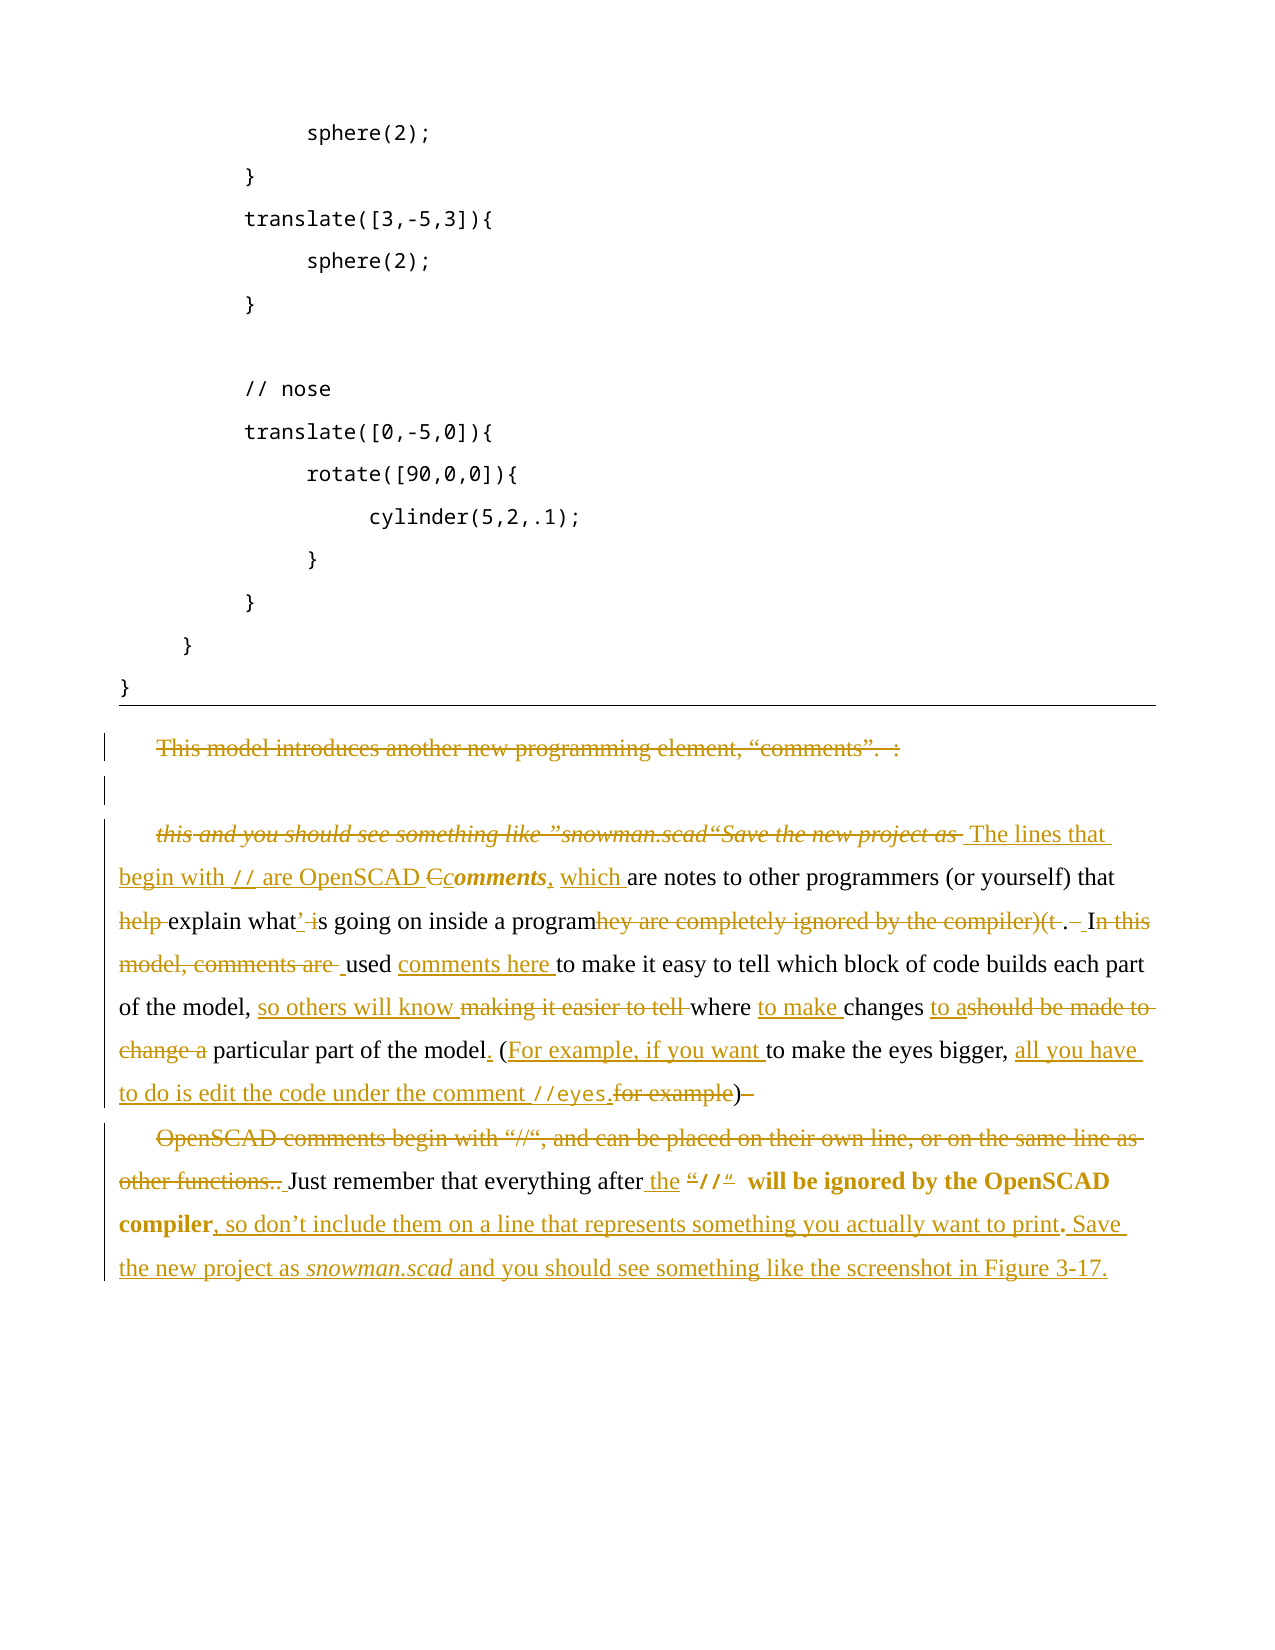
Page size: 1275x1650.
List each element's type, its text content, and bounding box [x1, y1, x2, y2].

text sphere(2); [118, 246, 1156, 275]
text } [118, 630, 1156, 658]
text rotate([90,0,0]){ [118, 459, 1156, 488]
text translate([3,-5,3]){ [118, 204, 1156, 232]
text The lines that begin with // are OpenSCAD comments, which are notes to other programmers (or yourself) that explain what’s going on inside a program. I used comments here to make it easy to tell which block of code builds each part of the model, so others will know where to make changes to a particular part of the model. (For example, if you want to make the eyes bigger, all you have to do is edit the code under the comment //eyes.) Just remember that everything after the // will be ignored by the OpenSCAD compiler, so don’t include them on a line that represents something you actually want to print. Save the new project as snowman.scad and you should see something like the screenshot in Figure 3-17. [118, 733, 1156, 761]
text cylinder(5,2,.1); [118, 502, 1156, 530]
text } [118, 672, 1156, 706]
text sphere(2); [118, 118, 1156, 147]
text } [118, 161, 1156, 189]
text // nose [118, 374, 1156, 403]
text } [118, 587, 1156, 616]
text } [118, 289, 1156, 317]
text } [118, 544, 1156, 573]
text The lines that begin with // are OpenSCAD comments, which are notes to other programmers (or yourself) that explain what’s going on inside a program. I used comments here to make it easy to tell which block of code builds each part of the model, so others will know where to make changes to a particular part of the model. (For example, if you want to make the eyes bigger, all you have to do is edit the code under the comment //eyes.) Just remember that everything after the // will be ignored by the OpenSCAD compiler, so don’t include them on a line that represents something you actually want to print. Save the new project as snowman.scad and you should see something like the screenshot in Figure 3-17. [118, 819, 1156, 1281]
text translate([0,-5,0]){ [118, 417, 1156, 445]
